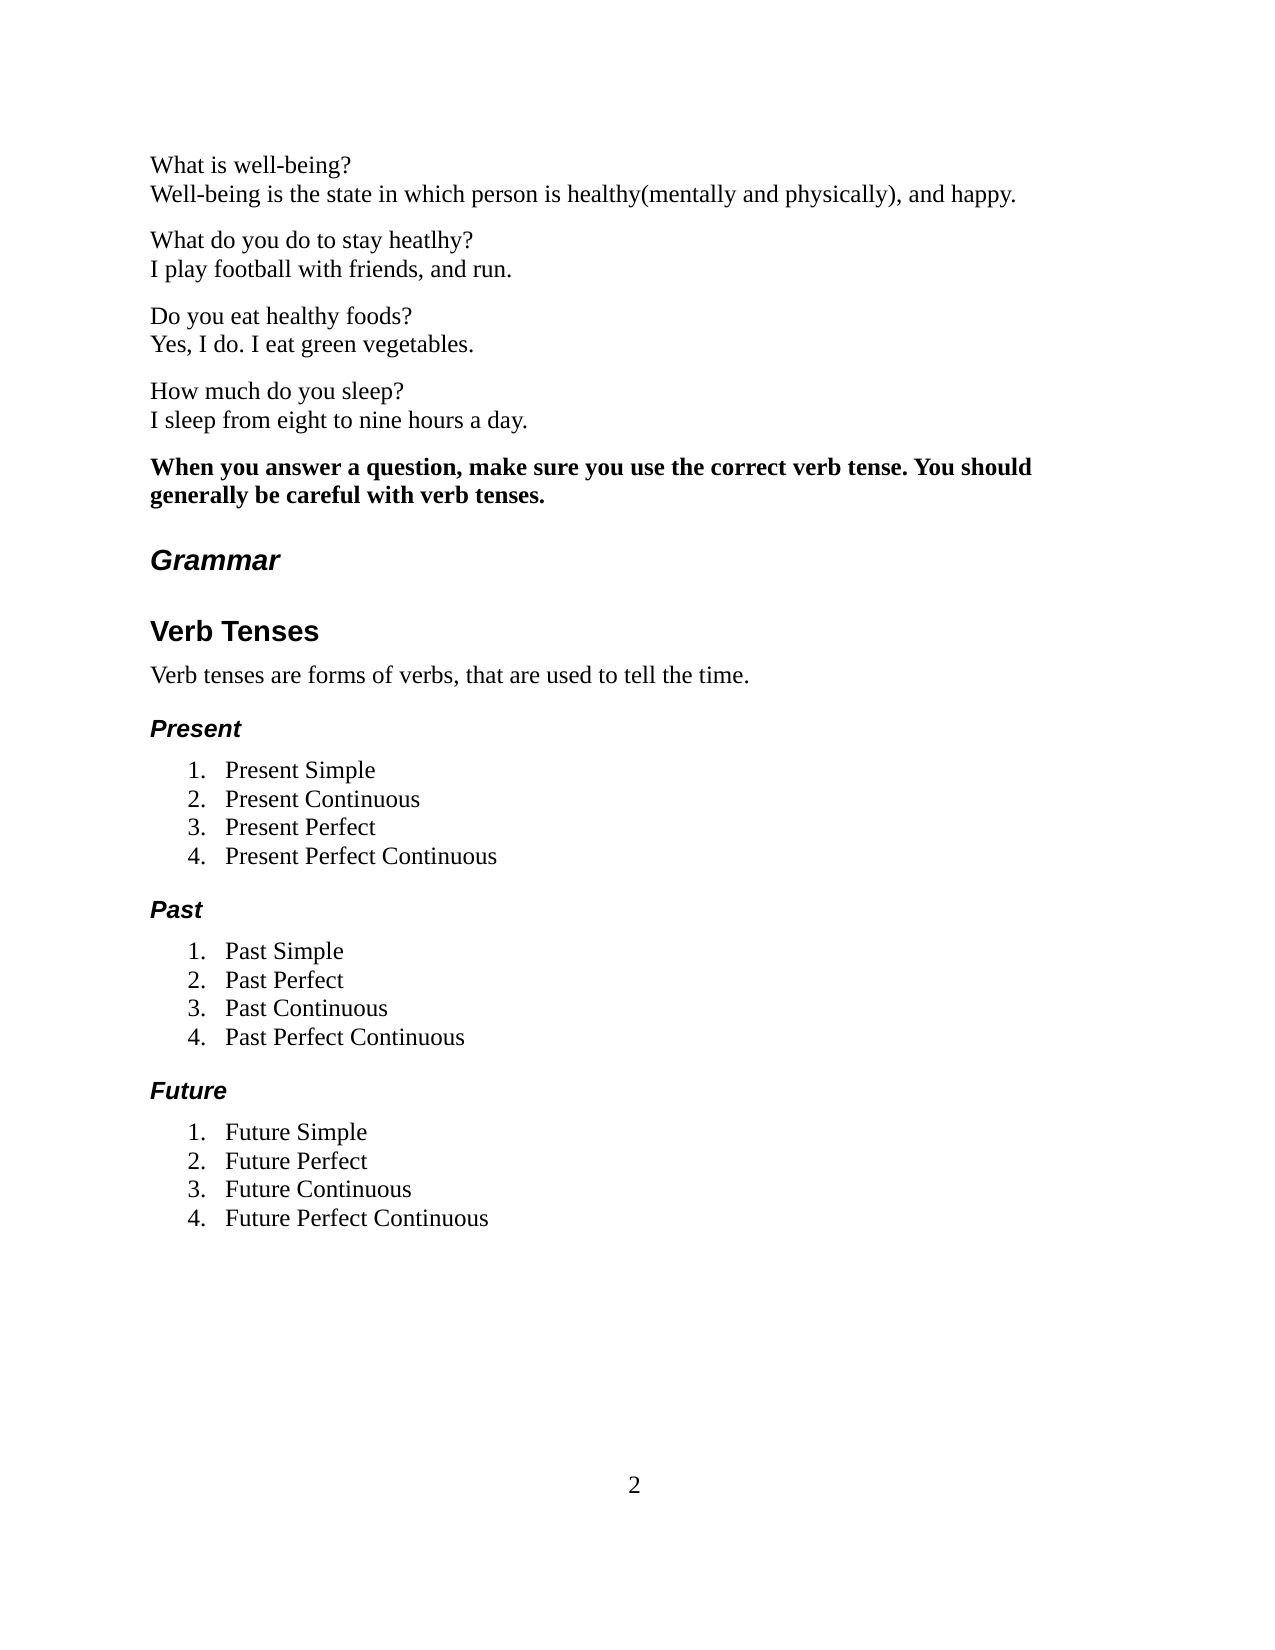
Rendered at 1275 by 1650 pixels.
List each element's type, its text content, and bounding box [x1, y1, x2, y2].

list Present Continuous [187, 784, 1125, 812]
subtitle Verb Tenses [150, 614, 1125, 648]
list Past Perfect [187, 965, 1125, 993]
list Future Perfect Continuous [187, 1203, 1125, 1232]
list Present Perfect [187, 812, 1125, 841]
text When you answer a question, make sure you use the correct verb tense. You should generally be careful with verb tenses. [150, 452, 1125, 509]
text Do you eat healthy foods? Yes, I do. I eat green vegetables. [150, 301, 1125, 358]
text What do you do to stay heatlhy? I play football with friends, and run. [150, 225, 1125, 283]
list Present Perfect Continuous [187, 841, 1125, 870]
subtitle Grammar [150, 543, 1125, 577]
text Verb tenses are forms of verbs, that are used to tell the time. [150, 660, 1125, 689]
list Future Perfect [187, 1146, 1125, 1174]
list Future Simple [187, 1117, 1125, 1146]
list Future Continuous [187, 1174, 1125, 1203]
subtitle Present [150, 714, 1125, 742]
text What is well-being? Well-being is the state in which person is healthy(mentally and physically), and happy. [150, 150, 1125, 207]
list Present Simple [187, 755, 1125, 784]
list Past Continuous [187, 993, 1125, 1022]
list Past Simple [187, 936, 1125, 965]
subtitle Future [150, 1076, 1125, 1104]
list Past Perfect Continuous [187, 1022, 1125, 1051]
text How much do you sleep? I sleep from eight to nine hours a day. [150, 376, 1125, 434]
subtitle Past [150, 895, 1125, 923]
